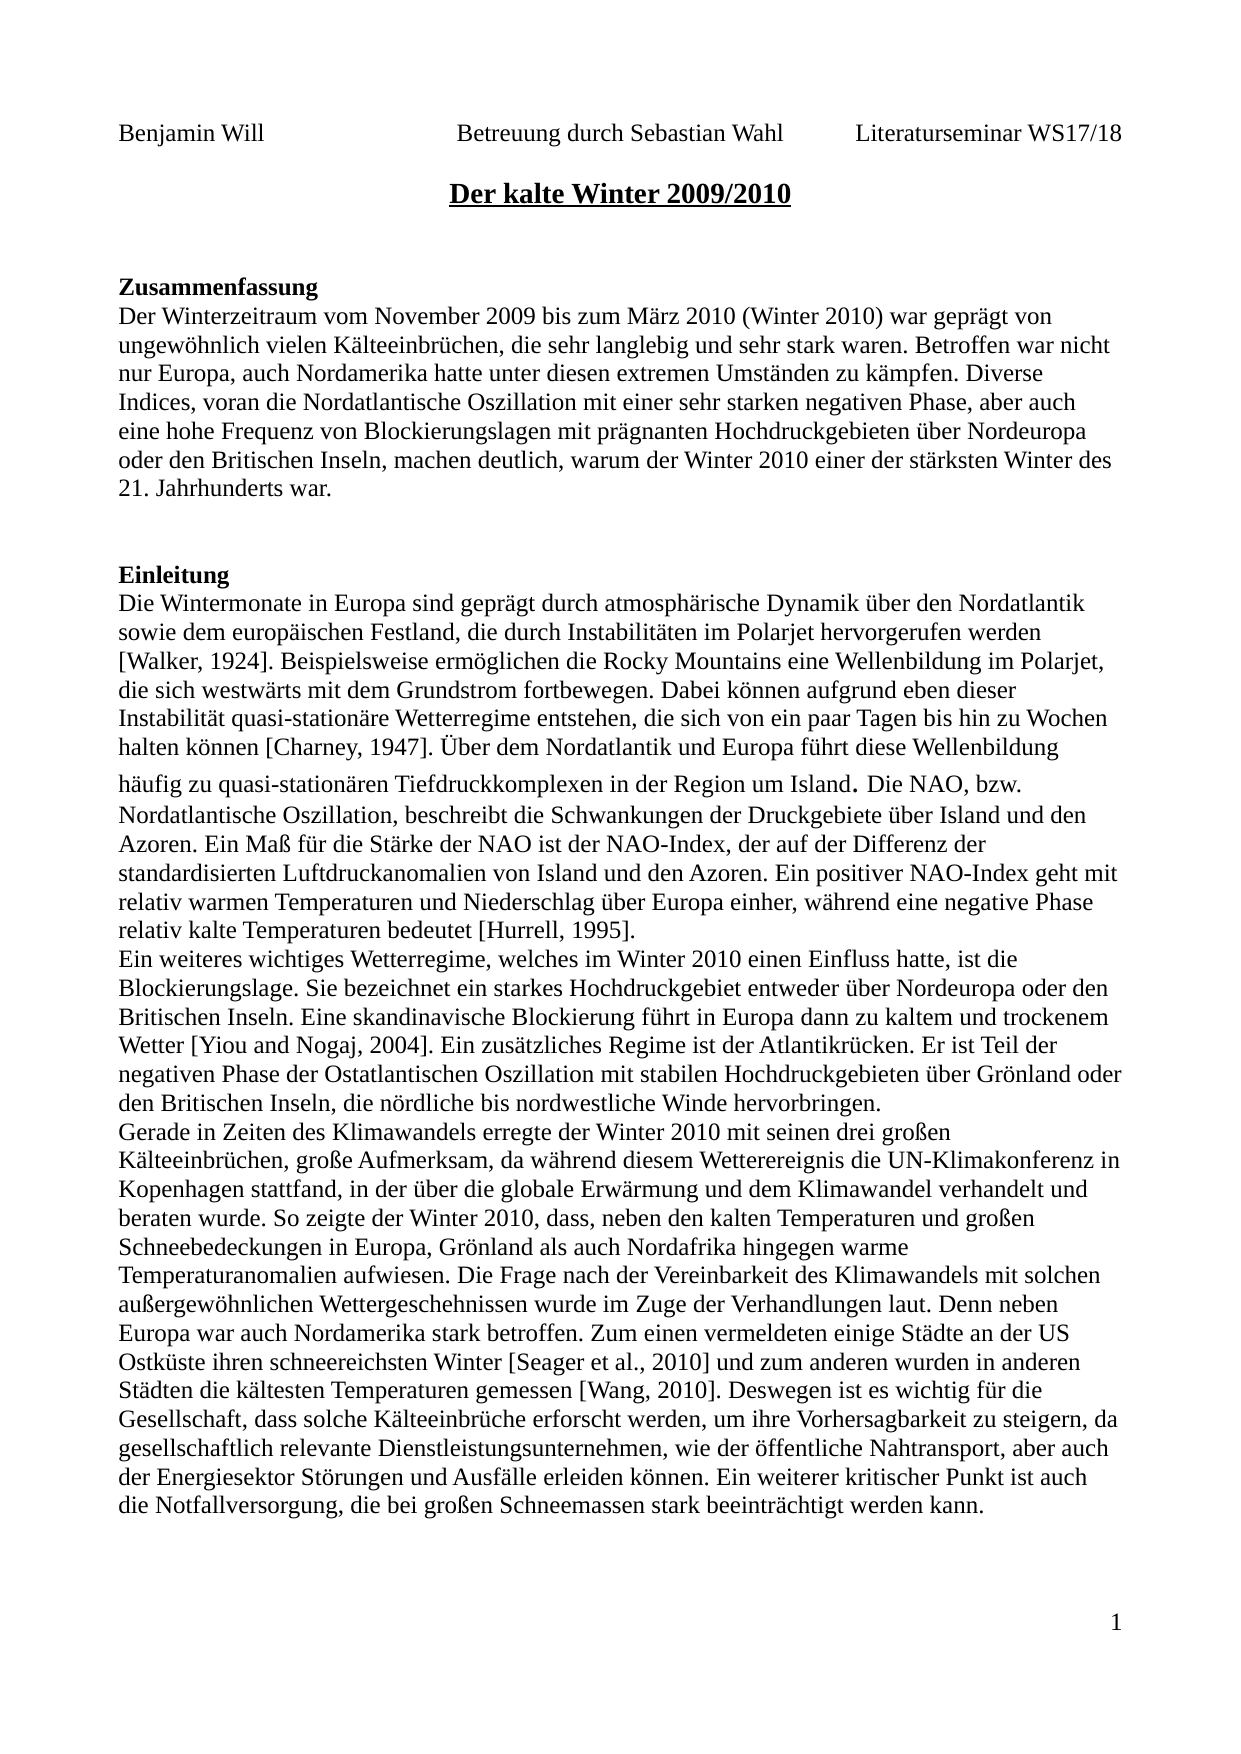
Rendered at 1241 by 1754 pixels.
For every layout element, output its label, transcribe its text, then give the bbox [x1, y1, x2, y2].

text Gerade in Zeiten des Klimawandels erregte der Winter 2010 mit seinen drei großen Kälteeinbrüchen, große Aufmerksam, da während diesem Wetterereignis die UN-Klimakonferenz in Kopenhagen stattfand, in der über die globale Erwärmung und dem Klimawandel verhandelt und beraten wurde. So zeigte der Winter 2010, dass, neben den kalten Temperaturen und großen Schneebedeckungen in Europa, Grönland als auch Nordafrika hingegen warme Temperaturanomalien aufwiesen. Die Frage nach der Vereinbarkeit des Klimawandels mit solchen außergewöhnlichen Wettergeschehnissen wurde im Zuge der Verhandlungen laut. Denn neben Europa war auch Nordamerika stark betroffen. Zum einen vermeldeten einige Städte an der US Ostküste ihren schneereichsten Winter [Seager et al., 2010] und zum anderen wurden in anderen Städten die kältesten Temperaturen gemessen [Wang, 2010]. Deswegen ist es wichtig für die Gesellschaft, dass solche Kälteeinbrüche erforscht werden, um ihre Vorhersagbarkeit zu steigern, da gesellschaftlich relevante Dienstleistungsunternehmen, wie der öffentliche Nahtransport, aber auch der Energiesektor Störungen und Ausfälle erleiden können. Ein weiterer kritischer Punkt ist auch die Notfallversorgung, die bei großen Schneemassen stark beeinträchtigt werden kann. [118, 1117, 1122, 1519]
text Zusammenfassung [118, 272, 1122, 301]
text Der Winterzeitraum vom November 2009 bis zum März 2010 (Winter 2010) war geprägt von ungewöhnlich vielen Kälteeinbrüchen, die sehr langlebig und sehr stark waren. Betroffen war nicht nur Europa, auch Nordamerika hatte unter diesen extremen Umständen zu kämpfen. Diverse Indices, voran die Nordatlantische Oszillation mit einer sehr starken negativen Phase, aber auch eine hohe Frequenz von Blockierungslagen mit prägnanten Hochdruckgebieten über Nordeuropa oder den Britischen Inseln, machen deutlich, warum der Winter 2010 einer der stärksten Winter des 21. Jahrhunderts war. [118, 301, 1122, 502]
text Die Wintermonate in Europa sind geprägt durch atmosphärische Dynamik über den Nordatlantik sowie dem europäischen Festland, die durch Instabilitäten im Polarjet hervorgerufen werden [Walker, 1924]. Beispielsweise ermöglichen die Rocky Mountains eine Wellenbildung im Polarjet, die sich westwärts mit dem Grundstrom fortbewegen. Dabei können aufgrund eben dieser Instabilität quasi-stationäre Wetterregime entstehen, die sich von ein paar Tagen bis hin zu Wochen halten können [Charney, 1947]. Über dem Nordatlantik und Europa führt diese Wellenbildung häufig zu quasi-stationären Tiefdruckkomplexen in der Region um Island. Die NAO, bzw. Nordatlantische Oszillation, beschreibt die Schwankungen der Druckgebiete über Island und den Azoren. Ein Maß für die Stärke der NAO ist der NAO-Index, der auf der Differenz der standardisierten Luftdruckanomalien von Island und den Azoren. Ein positiver NAO-Index geht mit relativ warmen Temperaturen und Niederschlag über Europa einher, während eine negative Phase relativ kalte Temperaturen bedeutet [Hurrell, 1995]. [118, 588, 1122, 944]
text Ein weiteres wichtiges Wetterregime, welches im Winter 2010 einen Einfluss hatte, ist die Blockierungslage. Sie bezeichnet ein starkes Hochdruckgebiet entweder über Nordeuropa oder den Britischen Inseln. Eine skandinavische Blockierung führt in Europa dann zu kaltem und trockenem Wetter [Yiou and Nogaj, 2004]. Ein zusätzliches Regime ist der Atlantikrücken. Er ist Teil der negativen Phase der Ostatlantischen Oszillation mit stabilen Hochdruckgebieten über Grönland oder den Britischen Inseln, die nördliche bis nordwestliche Winde hervorbringen. [118, 944, 1122, 1117]
text Einleitung [118, 560, 1122, 588]
text Der kalte Winter 2009/2010 [118, 176, 1122, 210]
